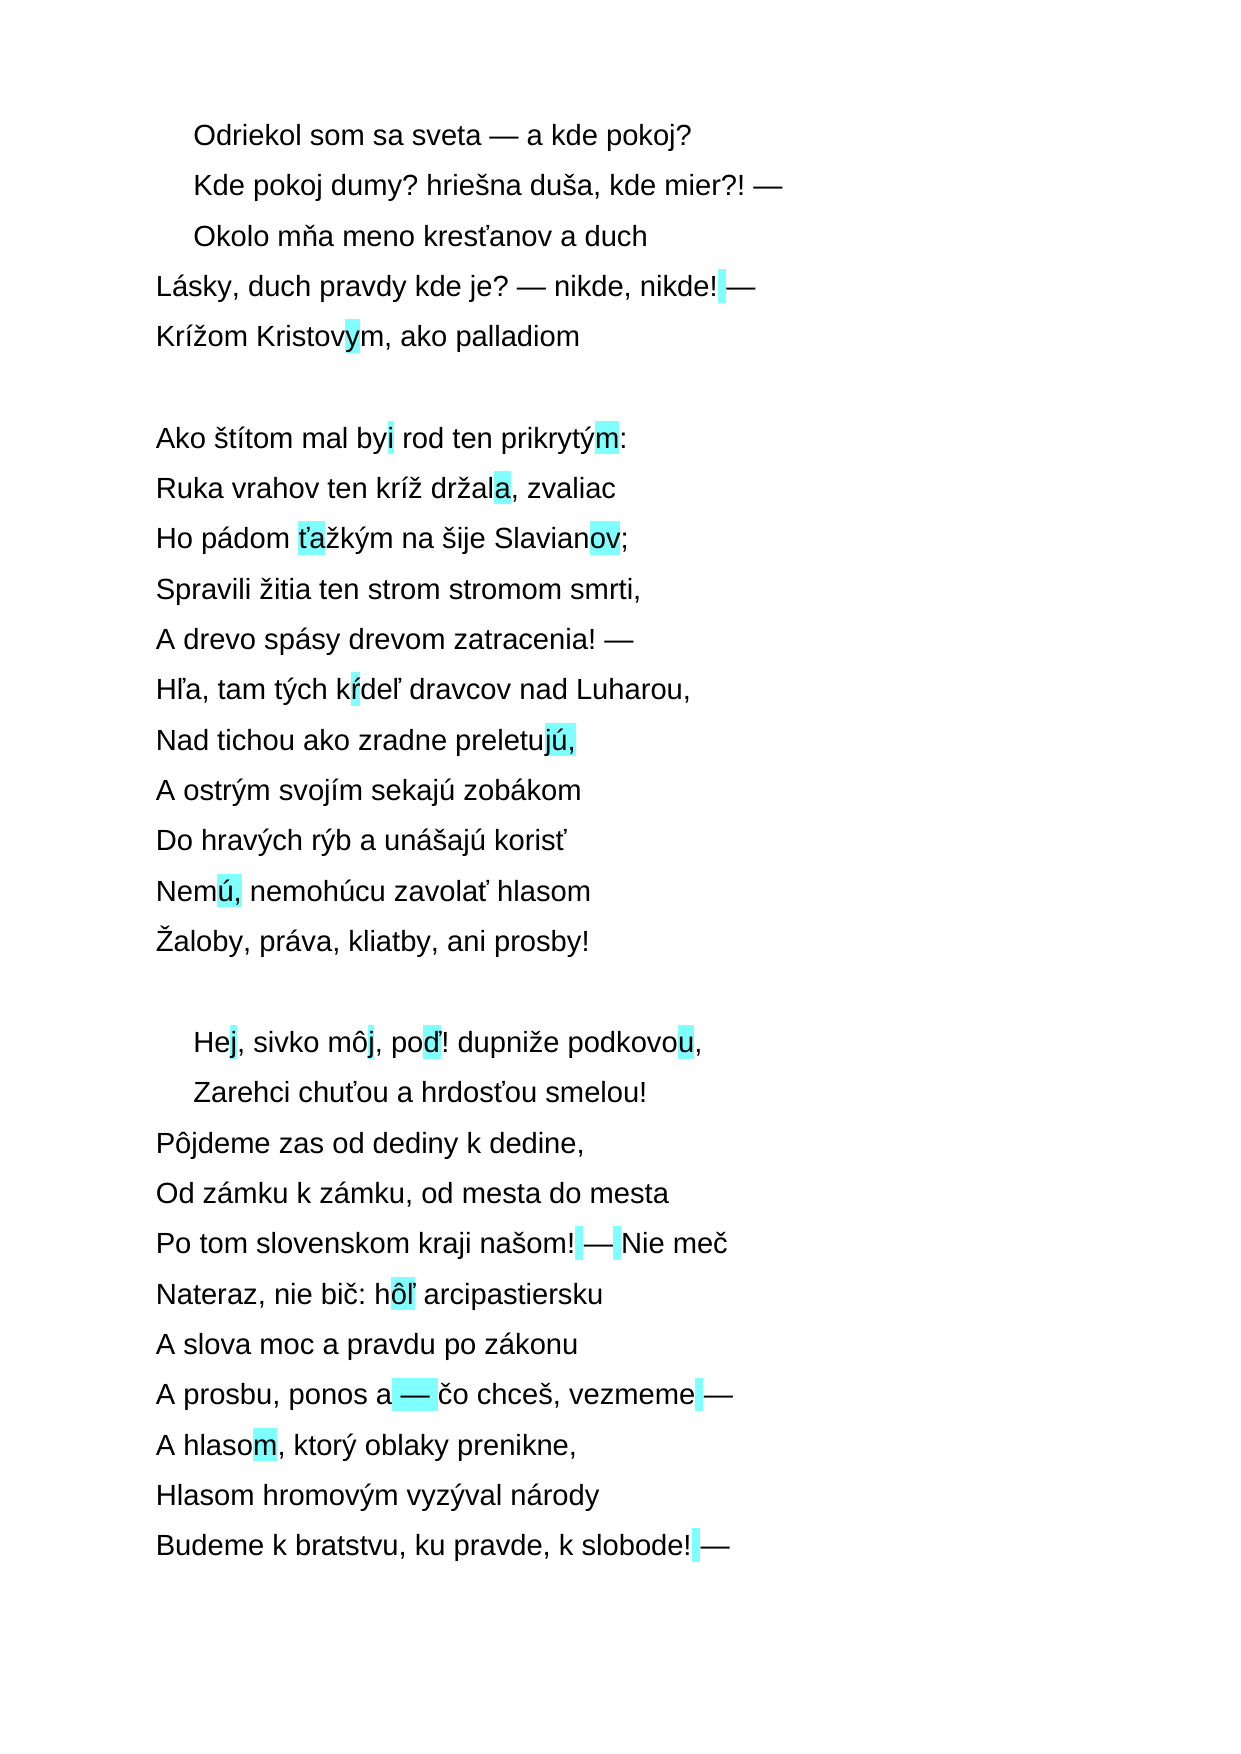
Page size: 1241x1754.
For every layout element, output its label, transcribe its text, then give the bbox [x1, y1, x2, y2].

text Budeme k bratstvu, ku pravde, k slobode! — [156, 1528, 1084, 1562]
text Nateraz, nie bič: hôľ arcipastiersku [156, 1277, 1084, 1310]
text A prosbu, ponos a — čo chceš, vezmeme — [156, 1377, 1084, 1411]
text Hľa, tam tých kŕdeľ dravcov nad Luharou, [156, 672, 1084, 706]
text Hlasom hromovým vyzýval národy [156, 1478, 1084, 1512]
text Nad tichou ako zradne preletujú, [156, 723, 1084, 756]
text Od zámku k zámku, od mesta do mesta [156, 1176, 1084, 1210]
text A drevo spásy drevom zatracenia! — [156, 622, 1084, 656]
text Ho pádom ťažkým na šije Slavianov; [156, 521, 1084, 555]
text Nemú, nemohúcu zavolať hlasom [156, 873, 1084, 907]
text A ostrým svojím sekajú zobákom [156, 773, 1084, 806]
text Odriekol som sa sveta — a kde pokoj? [156, 118, 1084, 152]
text Krížom Kristovym, ako palladiom [156, 319, 1084, 353]
text Hej, sivko môj, poď! dupniže podkovou, [156, 1025, 1084, 1059]
text Po tom slovenskom kraji našom! — Nie meč [156, 1226, 1084, 1260]
text Do hravých rýb a unášajú korisť [156, 823, 1084, 857]
text Žaloby, práva, kliatby, ani prosby! [156, 924, 1084, 957]
text Zarehci chuťou a hrdosťou smelou! [156, 1076, 1084, 1109]
text Spravili žitia ten strom stromom smrti, [156, 572, 1084, 605]
text Lásky, duch pravdy kde je? — nikde, nikde! — [156, 269, 1084, 303]
text A slova moc a pravdu po zákonu [156, 1327, 1084, 1361]
text Ako štítom mal byi rod ten prikrytým: [156, 421, 1084, 454]
text Ruka vrahov ten kríž držala, zvaliac [156, 471, 1084, 504]
text Kde pokoj dumy? hriešna duša, kde mier?! — [156, 168, 1084, 202]
text A hlasom, ktorý oblaky prenikne, [156, 1428, 1084, 1461]
text Pôjdeme zas od dediny k dedine, [156, 1126, 1084, 1159]
text Okolo mňa meno kresťanov a duch [156, 219, 1084, 252]
